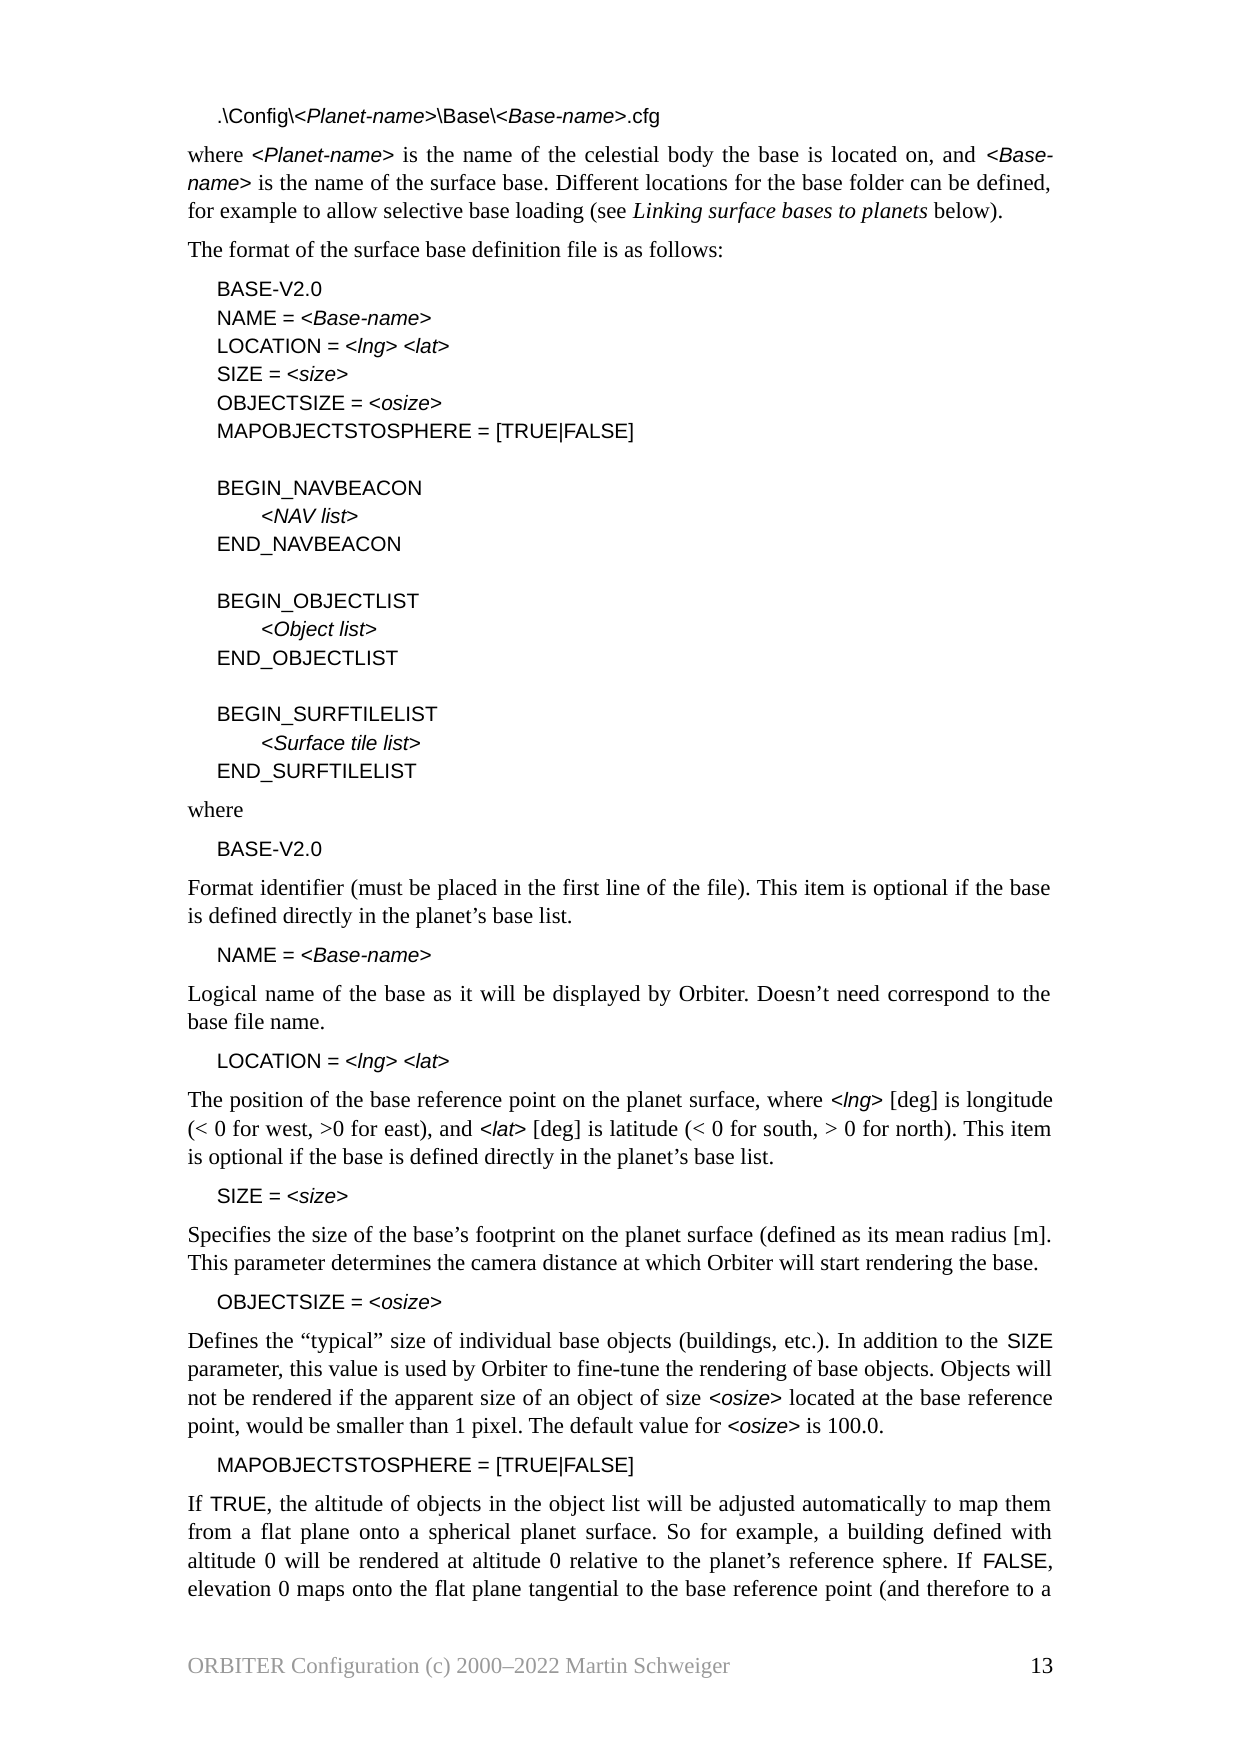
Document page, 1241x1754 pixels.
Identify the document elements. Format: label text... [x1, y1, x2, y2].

text OBJECTSIZE = <osize> [217, 1287, 1053, 1315]
text BEGIN_SURFTILELIST [217, 699, 1053, 727]
text BASE-V2.0 [217, 833, 1053, 862]
text Defines the “typical” size of individual base objects (buildings, etc.). In addition to the SIZE parameter, this value is used by Orbiter to fine-tune the rendering of base objects. Objects will not be rendered if the apparent size of an object of size <osize> located at the base reference point, would be smaller than 1 pixel. The default value for <osize> is 100.0. [187, 1326, 1053, 1439]
text BEGIN_OBJECTLIST [217, 586, 1053, 614]
text NAME = <Base-name> [217, 302, 1053, 331]
text BEGIN_NAVBEACON [217, 472, 1053, 501]
text NAME = <Base-name> [217, 940, 1053, 968]
text MAPOBJECTSTOSPHERE = [TRUE|FALSE] [217, 416, 1053, 444]
text If TRUE, the altitude of objects in the object list will be adjusted automatically to map them from a flat plane onto a spherical planet surface. So for example, a building defined with altitude 0 will be rendered at altitude 0 relative to the planet’s reference sphere. If FALSE, elevation 0 maps onto the flat plane tangential to the base reference point (and therefore to a [187, 1489, 1053, 1602]
text END_NAVBEACON [217, 529, 1053, 557]
text BASE-V2.0 [217, 274, 1053, 302]
text Logical name of the base as it will be displayed by Orbiter. Doesn’t need correspond to the base file name. [187, 979, 1053, 1035]
text <Surface tile list> [217, 727, 1053, 756]
text The format of the surface base definition file is as follows: [187, 235, 1053, 263]
text where [187, 794, 1053, 823]
text where <Planet-name> is the name of the celestial body the base is located on, and <Base-name> is the name of the surface base. Different locations for the base folder can be defined, for example to allow selective base loading (see Linking surface bases to planets below). [187, 139, 1053, 224]
text <Object list> [217, 614, 1053, 642]
text The position of the base reference point on the planet surface, where <lng> [deg] is longitude (< 0 for west, >0 for east), and <lat> [deg] is latitude (< 0 for south, > 0 for north). This item is optional if the base is defined directly in the planet’s base list. [187, 1085, 1053, 1170]
text LOCATION = <lng> <lat> [217, 1046, 1053, 1074]
text <NAV list> [217, 501, 1053, 529]
text END_SURFTILELIST [217, 756, 1053, 784]
text LOCATION = <lng> <lat> [217, 331, 1053, 359]
text Format identifier (must be placed in the first line of the file). This item is optional if the base is defined directly in the planet’s base list. [187, 872, 1053, 929]
text MAPOBJECTSTOSPHERE = [TRUE|FALSE] [217, 1450, 1053, 1478]
text OBJECTSIZE = <osize> [217, 387, 1053, 416]
text END_OBJECTLIST [217, 642, 1053, 671]
text SIZE = <size> [217, 1181, 1053, 1209]
text SIZE = <size> [217, 359, 1053, 387]
text .\Config\<Planet-name>\Base\<Base-name>.cfg [217, 100, 1053, 129]
text Specifies the size of the base’s footprint on the planet surface (defined as its mean radius [m]. This parameter determines the camera distance at which Orbiter will start rendering the base. [187, 1219, 1053, 1276]
